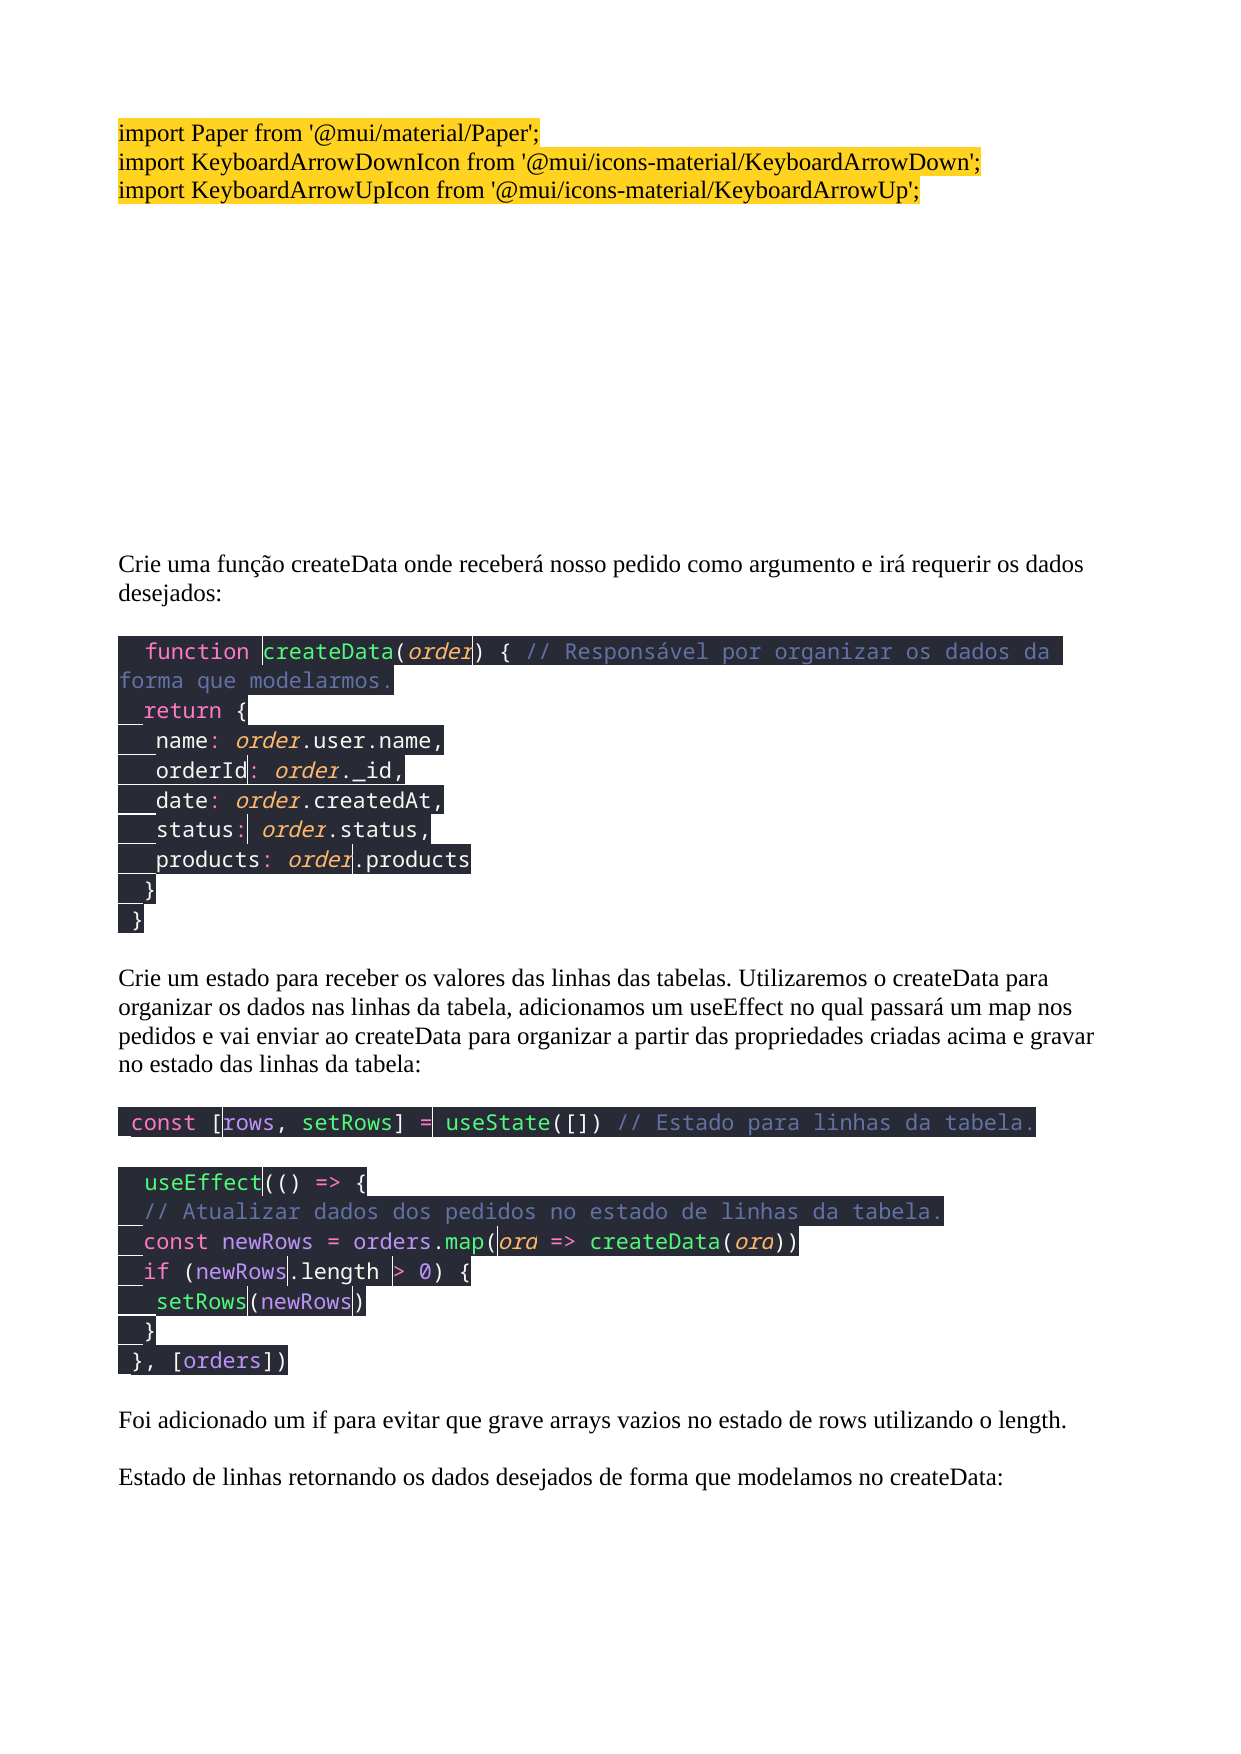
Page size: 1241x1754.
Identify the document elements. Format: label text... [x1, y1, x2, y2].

text useEffect(() => { [118, 1167, 1122, 1196]
text } [118, 874, 1122, 904]
text Crie uma função createData onde receberá nosso pedido como argumento e irá requerir os dados desejados: [118, 549, 1122, 607]
text const newRows = orders.map(ord => createData(ord)) [118, 1226, 1122, 1256]
text Crie um estado para receber os valores das linhas das tabelas. Utilizaremos o createData para organizar os dados nas linhas da tabela, adicionamos um useEffect no qual passará um map nos pedidos e vai enviar ao createData para organizar a partir das propriedades criadas acima e gravar no estado das linhas da tabela: [118, 963, 1122, 1078]
text import KeyboardArrowDownIcon from '@mui/icons-material/KeyboardArrowDown'; [118, 147, 1122, 176]
text import KeyboardArrowUpIcon from '@mui/icons-material/KeyboardArrowUp'; [118, 176, 1122, 204]
text const [rows, setRows] = useState([]) // Estado para linhas da tabela. [118, 1107, 1122, 1137]
text if (newRows.length > 0) { [118, 1256, 1122, 1286]
text orderId: order._id, [118, 755, 1122, 784]
text name: order.user.name, [118, 725, 1122, 755]
text setRows(newRows) [118, 1286, 1122, 1316]
text function createData(order) { // Responsável por organizar os dados da forma que modelarmos. [118, 636, 1122, 695]
text }, [orders]) [118, 1345, 1122, 1375]
text date: order.createdAt, [118, 784, 1122, 814]
text Estado de linhas retornando os dados desejados de forma que modelamos no createData: [118, 1462, 1122, 1491]
text } [118, 1316, 1122, 1345]
text status: order.status, [118, 814, 1122, 844]
text // Atualizar dados dos pedidos no estado de linhas da tabela. [118, 1196, 1122, 1226]
text import Paper from '@mui/material/Paper'; [118, 118, 1122, 147]
text products: order.products [118, 844, 1122, 874]
text Foi adicionado um if para evitar que grave arrays vazios no estado de rows utilizando o length. [118, 1405, 1122, 1434]
text return { [118, 695, 1122, 725]
text } [118, 904, 1122, 933]
